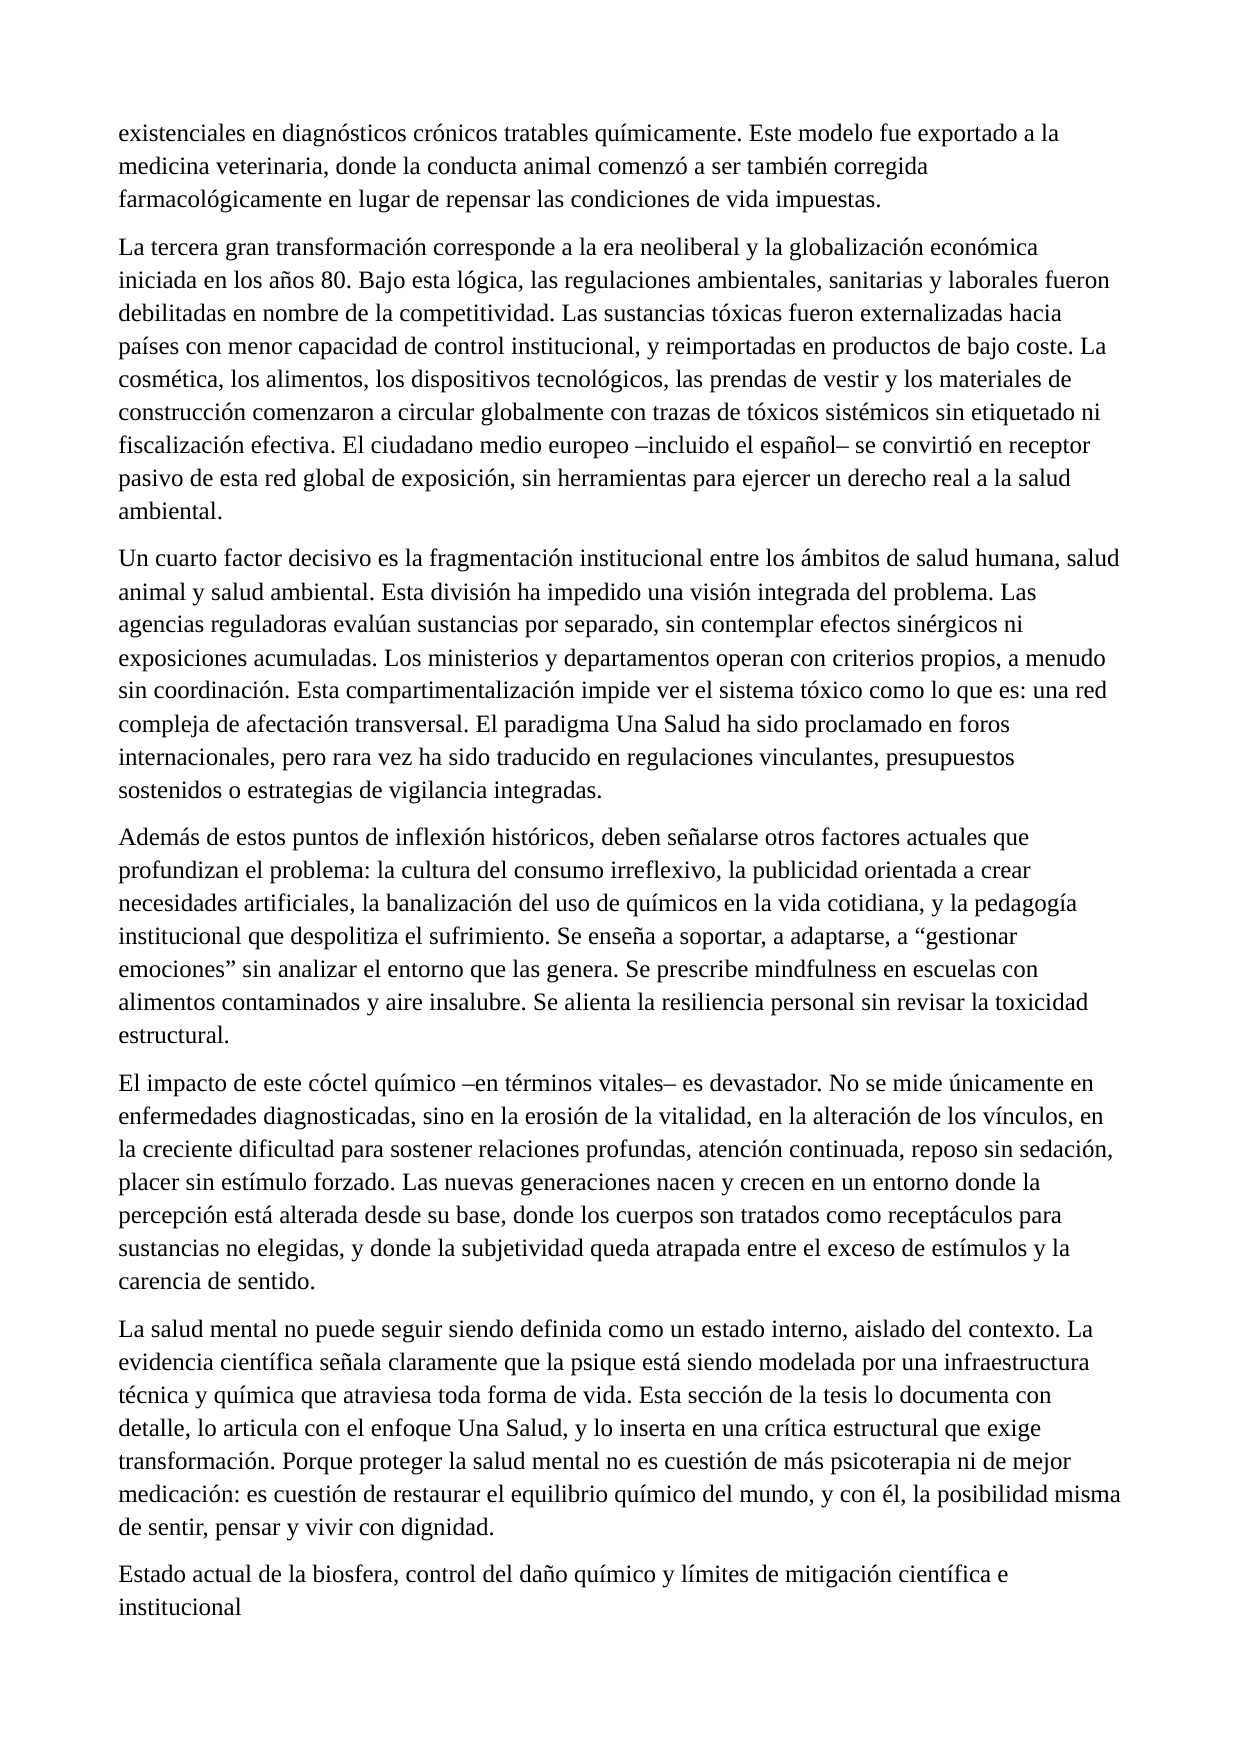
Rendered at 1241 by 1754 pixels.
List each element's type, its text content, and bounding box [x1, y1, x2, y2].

text El impacto de este cóctel químico –en términos vitales– es devastador. No se mide únicamente en enfermedades diagnosticadas, sino en la erosión de la vitalidad, en la alteración de los vínculos, en la creciente dificultad para sostener relaciones profundas, atención continuada, reposo sin sedación, placer sin estímulo forzado. Las nuevas generaciones nacen y crecen en un entorno donde la percepción está alterada desde su base, donde los cuerpos son tratados como receptáculos para sustancias no elegidas, y donde la subjetividad queda atrapada entre el exceso de estímulos y la carencia de sentido. [118, 1068, 1122, 1295]
text La salud mental no puede seguir siendo definida como un estado interno, aislado del contexto. La evidencia científica señala claramente que la psique está siendo modelada por una infraestructura técnica y química que atraviesa toda forma de vida. Esta sección de la tesis lo documenta con detalle, lo articula con el enfoque Una Salud, y lo inserta en una crítica estructural que exige transformación. Porque proteger la salud mental no es cuestión de más psicoterapia ni de mejor medicación: es cuestión de restaurar el equilibrio químico del mundo, y con él, la posibilidad misma de sentir, pensar y vivir con dignidad. [118, 1314, 1122, 1541]
text Además de estos puntos de inflexión históricos, deben señalarse otros factores actuales que profundizan el problema: la cultura del consumo irreflexivo, la publicidad orientada a crear necesidades artificiales, la banalización del uso de químicos en la vida cotidiana, y la pedagogía institucional que despolitiza el sufrimiento. Se enseña a soportar, a adaptarse, a “gestionar emociones” sin analizar el entorno que las genera. Se prescribe mindfulness en escuelas con alimentos contaminados y aire insalubre. Se alienta la resiliencia personal sin revisar la toxicidad estructural. [118, 822, 1122, 1049]
text existenciales en diagnósticos crónicos tratables químicamente. Este modelo fue exportado a la medicina veterinaria, donde la conducta animal comenzó a ser también corregida farmacológicamente en lugar de repensar las condiciones de vida impuestas. [118, 118, 1122, 213]
text Estado actual de la biosfera, control del daño químico y límites de mitigación científica e institucional [118, 1559, 1122, 1621]
text Un cuarto factor decisivo es la fragmentación institucional entre los ámbitos de salud humana, salud animal y salud ambiental. Esta división ha impedido una visión integrada del problema. Las agencias reguladoras evalúan sustancias por separado, sin contemplar efectos sinérgicos ni exposiciones acumuladas. Los ministerios y departamentos operan con criterios propios, a menudo sin coordinación. Esta compartimentalización impide ver el sistema tóxico como lo que es: una red compleja de afectación transversal. El paradigma Una Salud ha sido proclamado en foros internacionales, pero rara vez ha sido traducido en regulaciones vinculantes, presupuestos sostenidos o estrategias de vigilancia integradas. [118, 543, 1122, 803]
text La tercera gran transformación corresponde a la era neoliberal y la globalización económica iniciada en los años 80. Bajo esta lógica, las regulaciones ambientales, sanitarias y laborales fueron debilitadas en nombre de la competitividad. Las sustancias tóxicas fueron externalizadas hacia países con menor capacidad de control institucional, y reimportadas en productos de bajo coste. La cosmética, los alimentos, los dispositivos tecnológicos, las prendas de vestir y los materiales de construcción comenzaron a circular globalmente con trazas de tóxicos sistémicos sin etiquetado ni fiscalización efectiva. El ciudadano medio europeo –incluido el español– se convirtió en receptor pasivo de esta red global de exposición, sin herramientas para ejercer un derecho real a la salud ambiental. [118, 232, 1122, 525]
